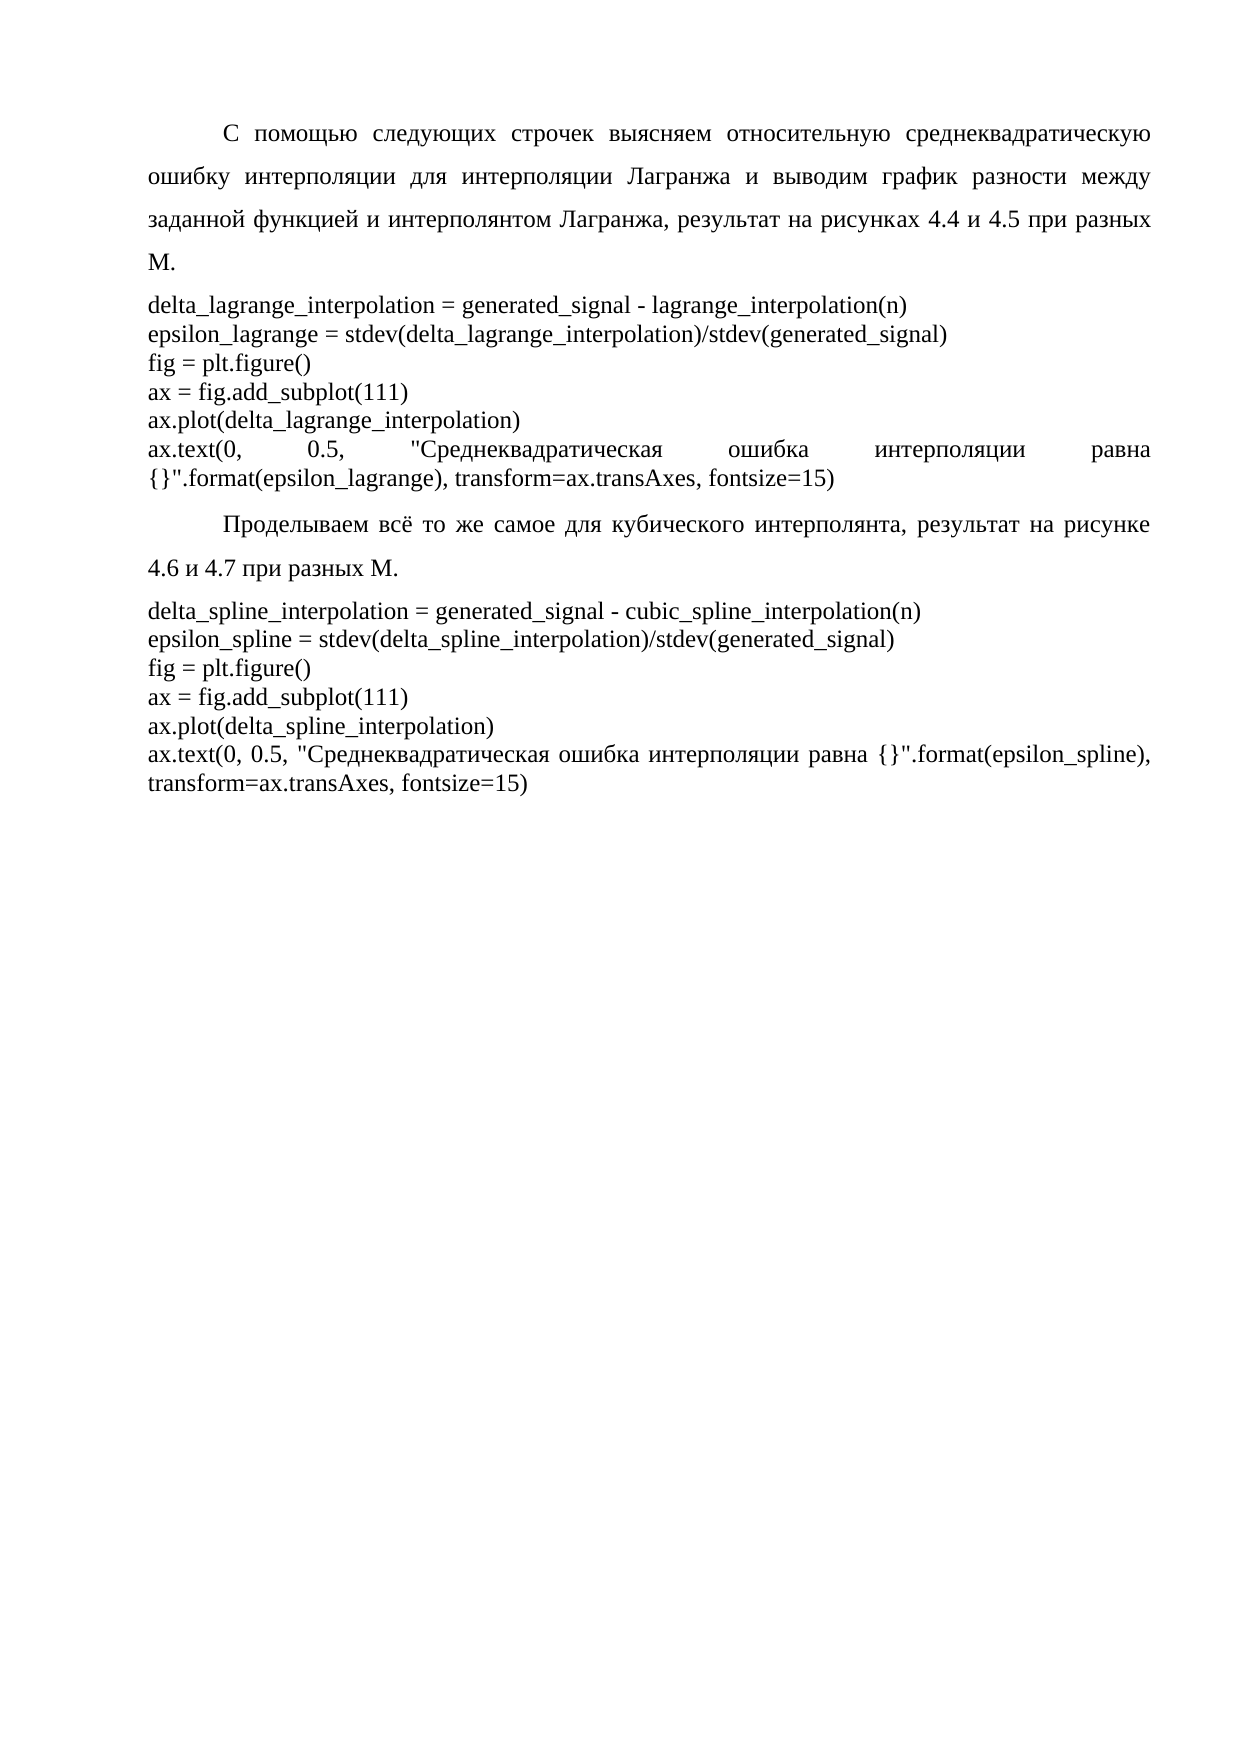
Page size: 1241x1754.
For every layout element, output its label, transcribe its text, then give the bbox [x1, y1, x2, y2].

text delta_lagrange_interpolation = generated_signal - lagrange_interpolation(n) [148, 291, 1152, 319]
text epsilon_spline = stdev(delta_spline_interpolation)/stdev(generated_signal) [148, 624, 1152, 653]
text Проделываем всё то же самое для кубического интерполянта, результат на рисунке 4.6 и 4.7 при разных М. [148, 509, 1152, 581]
text ax.text(0, 0.5, "Среднеквадратическая ошибка интерполяции равна {}".format(epsilon_spline), transform=ax.transAxes, fontsize=15) [148, 739, 1152, 797]
text fig = plt.figure() [148, 348, 1152, 377]
text ax.plot(delta_lagrange_interpolation) [148, 406, 1152, 434]
text С помощью следующих строчек выясняем относительную среднеквадратическую ошибку интерполяции для интерполяции Лагранжа и выводим график разности между заданной функцией и интерполянтом Лагранжа, результат на рисунках 4.4 и 4.5 при разных М. [148, 118, 1152, 276]
text ax.text(0, 0.5, "Среднеквадратическая ошибка интерполяции равна {}".format(epsilon_lagrange), transform=ax.transAxes, fontsize=15) [148, 434, 1152, 492]
text delta_spline_interpolation = generated_signal - cubic_spline_interpolation(n) [148, 596, 1152, 624]
text ax = fig.add_subplot(111) [148, 682, 1152, 711]
text epsilon_lagrange = stdev(delta_lagrange_interpolation)/stdev(generated_signal) [148, 319, 1152, 348]
text ax.plot(delta_spline_interpolation) [148, 711, 1152, 739]
text ax = fig.add_subplot(111) [148, 377, 1152, 406]
text fig = plt.figure() [148, 653, 1152, 682]
